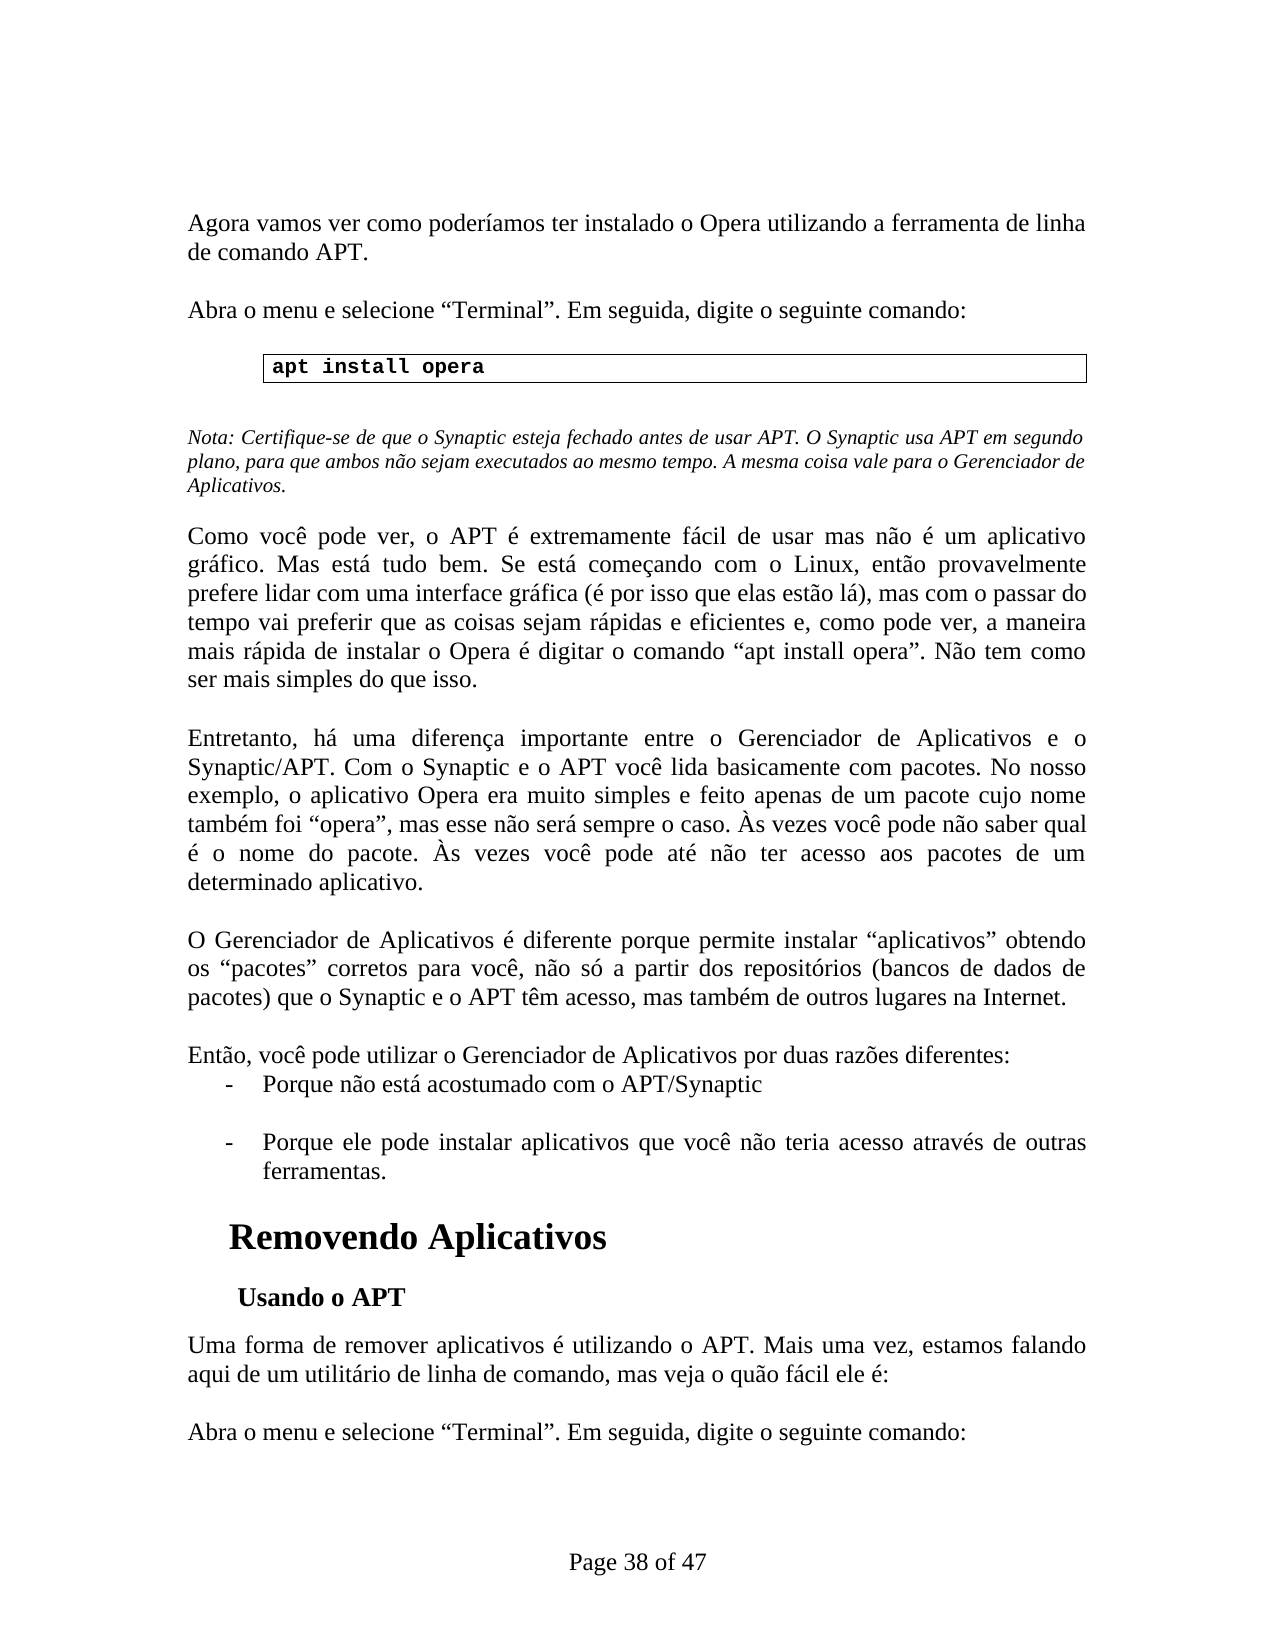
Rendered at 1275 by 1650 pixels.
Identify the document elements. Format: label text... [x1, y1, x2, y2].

list Porque ele pode instalar aplicativos que você não teria acesso através de outras ferramentas. [225, 1127, 1087, 1185]
list Porque não está acostumado com o APT/Synaptic [225, 1069, 1087, 1098]
text Agora vamos ver como poderíamos ter instalado o Opera utilizando a ferramenta de linha de comando APT. [187, 208, 1087, 266]
text Como você pode ver, o APT é extremamente fácil de usar mas não é um aplicativo gráfico. Mas está tudo bem. Se está começando com o Linux, então provavelmente prefere lidar com uma interface gráfica (é por isso que elas estão lá), mas com o passar do tempo vai preferir que as coisas sejam rápidas e eficientes e, como pode ver, a maneira mais rápida de instalar o Opera é digitar o comando “apt install opera”. Não tem como ser mais simples do que isso. [187, 521, 1087, 693]
subtitle Usando o APT [187, 1281, 1087, 1312]
text apt install opera [264, 355, 1086, 382]
text Entretanto, há uma diferença importante entre o Gerenciador de Aplicativos e o Synaptic/APT. Com o Synaptic e o APT você lida basicamente com pacotes. No nosso exemplo, o aplicativo Opera era muito simples e feito apenas de um pacote cujo nome também foi “opera”, mas esse não será sempre o caso. Às vezes você pode não saber qual é o nome do pacote. Às vezes você pode até não ter acesso aos pacotes de um determinado aplicativo. [187, 723, 1087, 895]
text Nota: Certifique-se de que o Synaptic esteja fechado antes de usar APT. O Synaptic usa APT em segundo plano, para que ambos não sejam executados ao mesmo tempo. A mesma coisa vale para o Gerenciador de Aplicativos. [187, 424, 1087, 497]
subtitle Removendo Aplicativos [187, 1214, 1087, 1258]
text Uma forma de remover aplicativos é utilizando o APT. Mais uma vez, estamos falando aqui de um utilitário de linha de comando, mas veja o quão fácil ele é: [187, 1330, 1087, 1388]
text O Gerenciador de Aplicativos é diferente porque permite instalar “aplicativos” obtendo os “pacotes” corretos para você, não só a partir dos repositórios (bancos de dados de pacotes) que o Synaptic e o APT têm acesso, mas também de outros lugares na Internet. [187, 925, 1087, 1011]
text Então, você pode utilizar o Gerenciador de Aplicativos por duas razões diferentes: [187, 1041, 1087, 1069]
text Abra o menu e selecione “Terminal”. Em seguida, digite o seguinte comando: [187, 1417, 1087, 1446]
text Abra o menu e selecione “Terminal”. Em seguida, digite o seguinte comando: [187, 295, 1087, 324]
